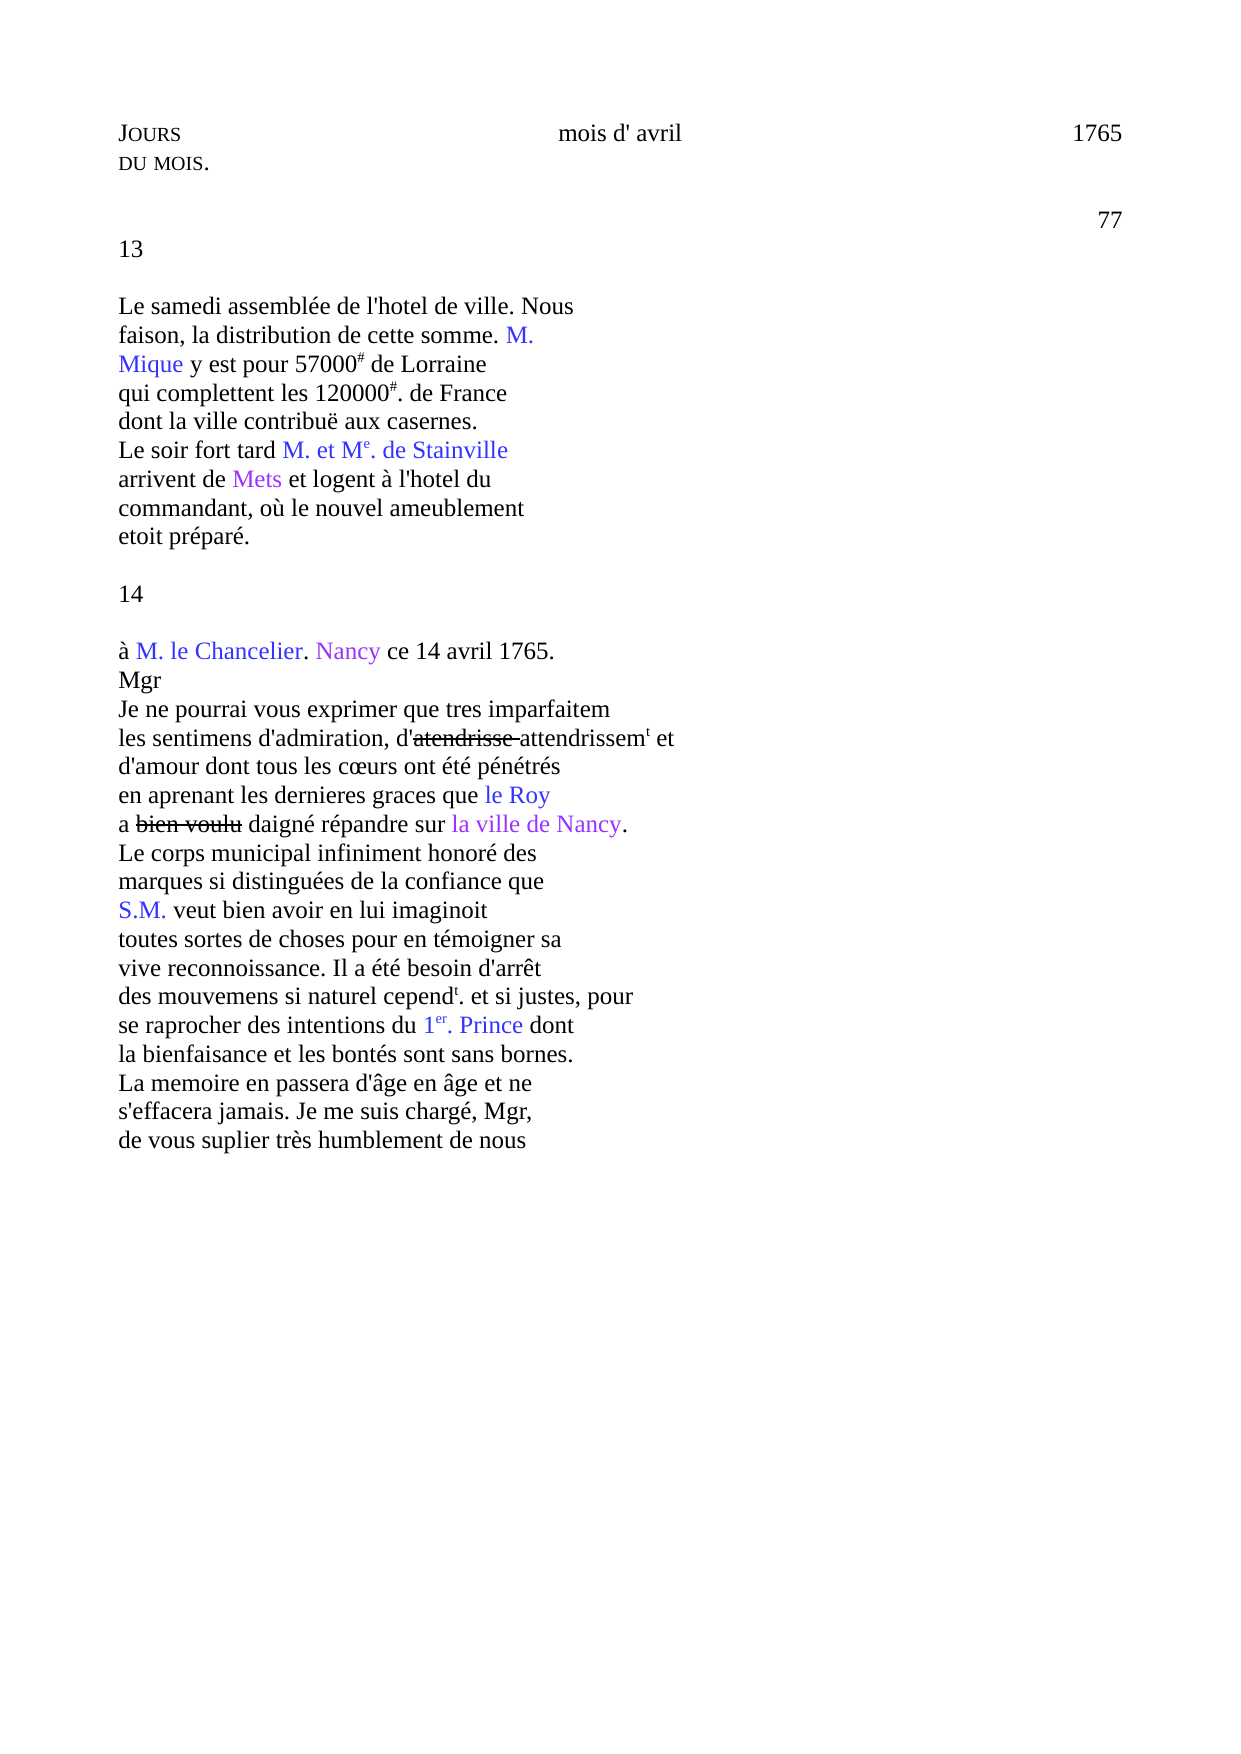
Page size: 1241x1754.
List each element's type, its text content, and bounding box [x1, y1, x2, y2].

text Le soir fort tard M. et Me. de Stainville arrivent de Mets et logent à l'hotel du commandant, où le nouvel ameublement etoit préparé. [118, 435, 1122, 550]
text 13 Le samedi assemblée de l'hotel de ville. Nous faison, la distribution de cette somme. M. Mique y est pour 57000# de Lorraine qui complettent les 120000#. de France dont la ville contribuë aux casernes. [118, 234, 1122, 435]
text de vous suplier très humblement de nous [118, 1125, 1122, 1154]
text 14 à M. le Chancelier. Nancy ce 14 avril 1765. Mgr Je ne pourrai vous exprimer que tres imparfaitem les sentimens d'admiration, d'atendrisse attendrissemt et d'amour dont tous les cœurs ont été pénétrés en aprenant les dernieres graces que le Roy a bien voulu daigné répandre sur la ville de Nancy. Le corps municipal infiniment honoré des marques si distinguées de la confiance que S.M. veut bien avoir en lui imaginoit toutes sortes de choses pour en témoigner sa vive reconnoissance. Il a été besoin d'arrêt des mouvemens si naturel cependt. et si justes, pour se raprocher des intentions du 1er. Prince dont la bienfaisance et les bontés sont sans bornes. La memoire en passera d'âge en âge et ne s'effacera jamais. Je me suis chargé, Mgr, [118, 579, 1122, 1125]
text 77 [118, 205, 1122, 234]
